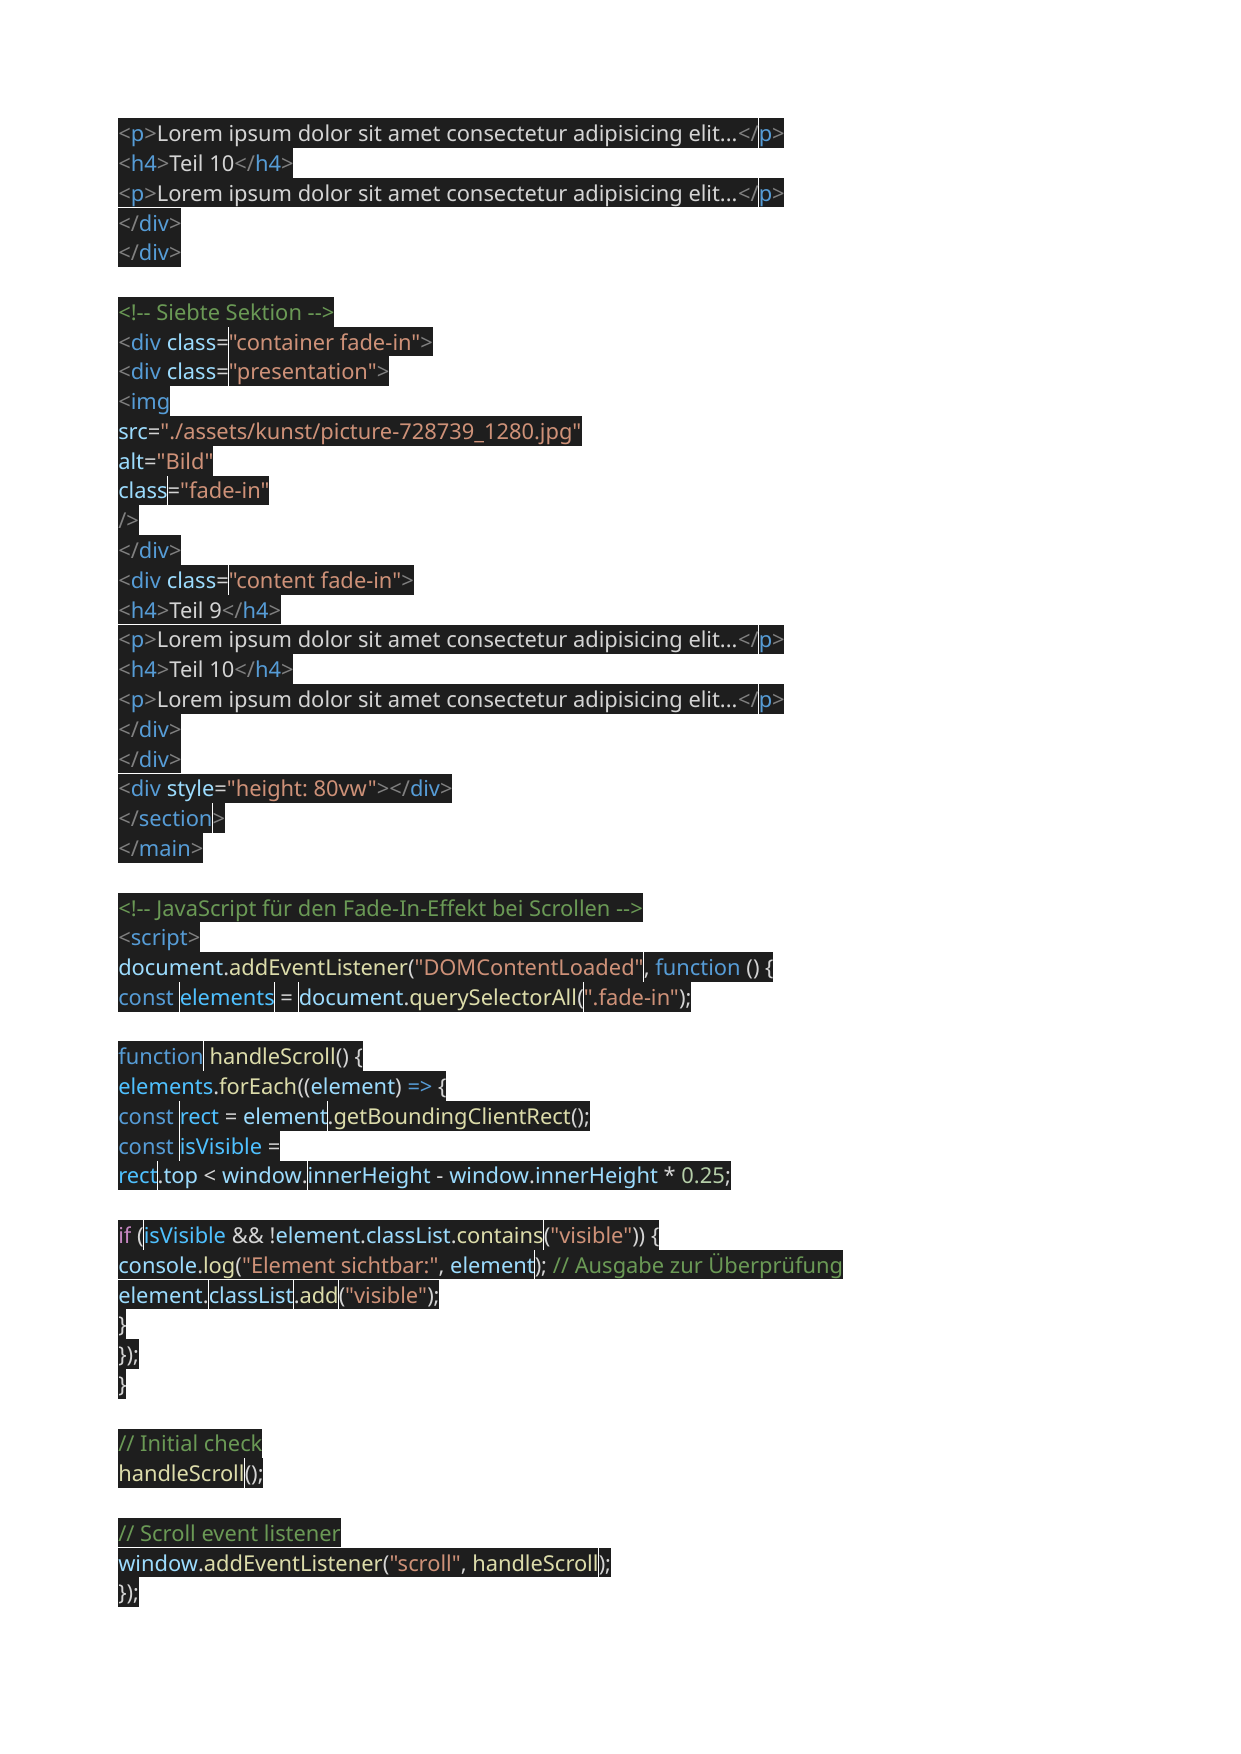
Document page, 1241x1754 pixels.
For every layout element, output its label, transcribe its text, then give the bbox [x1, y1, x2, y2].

text <h4>Teil 10</h4> [118, 148, 1122, 178]
text element.classList.add("visible"); [118, 1279, 1122, 1309]
text document.addEventListener("DOMContentLoaded", function () { [118, 952, 1122, 982]
text <!-- Siebte Sektion --> [118, 297, 1122, 327]
text function handleScroll() { [118, 1041, 1122, 1071]
text const rect = element.getBoundingClientRect(); [118, 1101, 1122, 1131]
text elements.forEach((element) => { [118, 1071, 1122, 1101]
text const isVisible = [118, 1131, 1122, 1161]
text <h4>Teil 9</h4> [118, 595, 1122, 624]
text }); [118, 1339, 1122, 1369]
text <div class="presentation"> [118, 356, 1122, 386]
text </div> [118, 714, 1122, 744]
text }); [118, 1577, 1122, 1607]
text </div> [118, 535, 1122, 565]
text } [118, 1309, 1122, 1339]
text alt="Bild" [118, 446, 1122, 476]
text /> [118, 505, 1122, 535]
text <p>Lorem ipsum dolor sit amet consectetur adipisicing elit...</p> [118, 178, 1122, 207]
text </section> [118, 803, 1122, 833]
text </main> [118, 833, 1122, 863]
text </div> [118, 207, 1122, 237]
text const elements = document.querySelectorAll(".fade-in"); [118, 982, 1122, 1012]
text // Initial check [118, 1428, 1122, 1458]
text </div> [118, 744, 1122, 773]
text <div class="content fade-in"> [118, 565, 1122, 595]
text console.log("Element sichtbar:", element); // Ausgabe zur Überprüfung [118, 1250, 1122, 1279]
text <h4>Teil 10</h4> [118, 654, 1122, 684]
text <p>Lorem ipsum dolor sit amet consectetur adipisicing elit...</p> [118, 684, 1122, 714]
text <script> [118, 922, 1122, 952]
text <!-- JavaScript für den Fade-In-Effekt bei Scrollen --> [118, 892, 1122, 922]
text // Scroll event listener [118, 1518, 1122, 1547]
text rect.top < window.innerHeight - window.innerHeight * 0.25; [118, 1161, 1122, 1190]
text if (isVisible && !element.classList.contains("visible")) { [118, 1220, 1122, 1250]
text <img [118, 386, 1122, 416]
text } [118, 1369, 1122, 1399]
text handleScroll(); [118, 1458, 1122, 1488]
text <p>Lorem ipsum dolor sit amet consectetur adipisicing elit...</p> [118, 624, 1122, 654]
text class="fade-in" [118, 476, 1122, 505]
text window.addEventListener("scroll", handleScroll); [118, 1547, 1122, 1577]
text src="./assets/kunst/picture-728739_1280.jpg" [118, 416, 1122, 446]
text <p>Lorem ipsum dolor sit amet consectetur adipisicing elit...</p> [118, 118, 1122, 148]
text <div class="container fade-in"> [118, 327, 1122, 356]
text <div style="height: 80vw"></div> [118, 773, 1122, 803]
text </div> [118, 237, 1122, 267]
